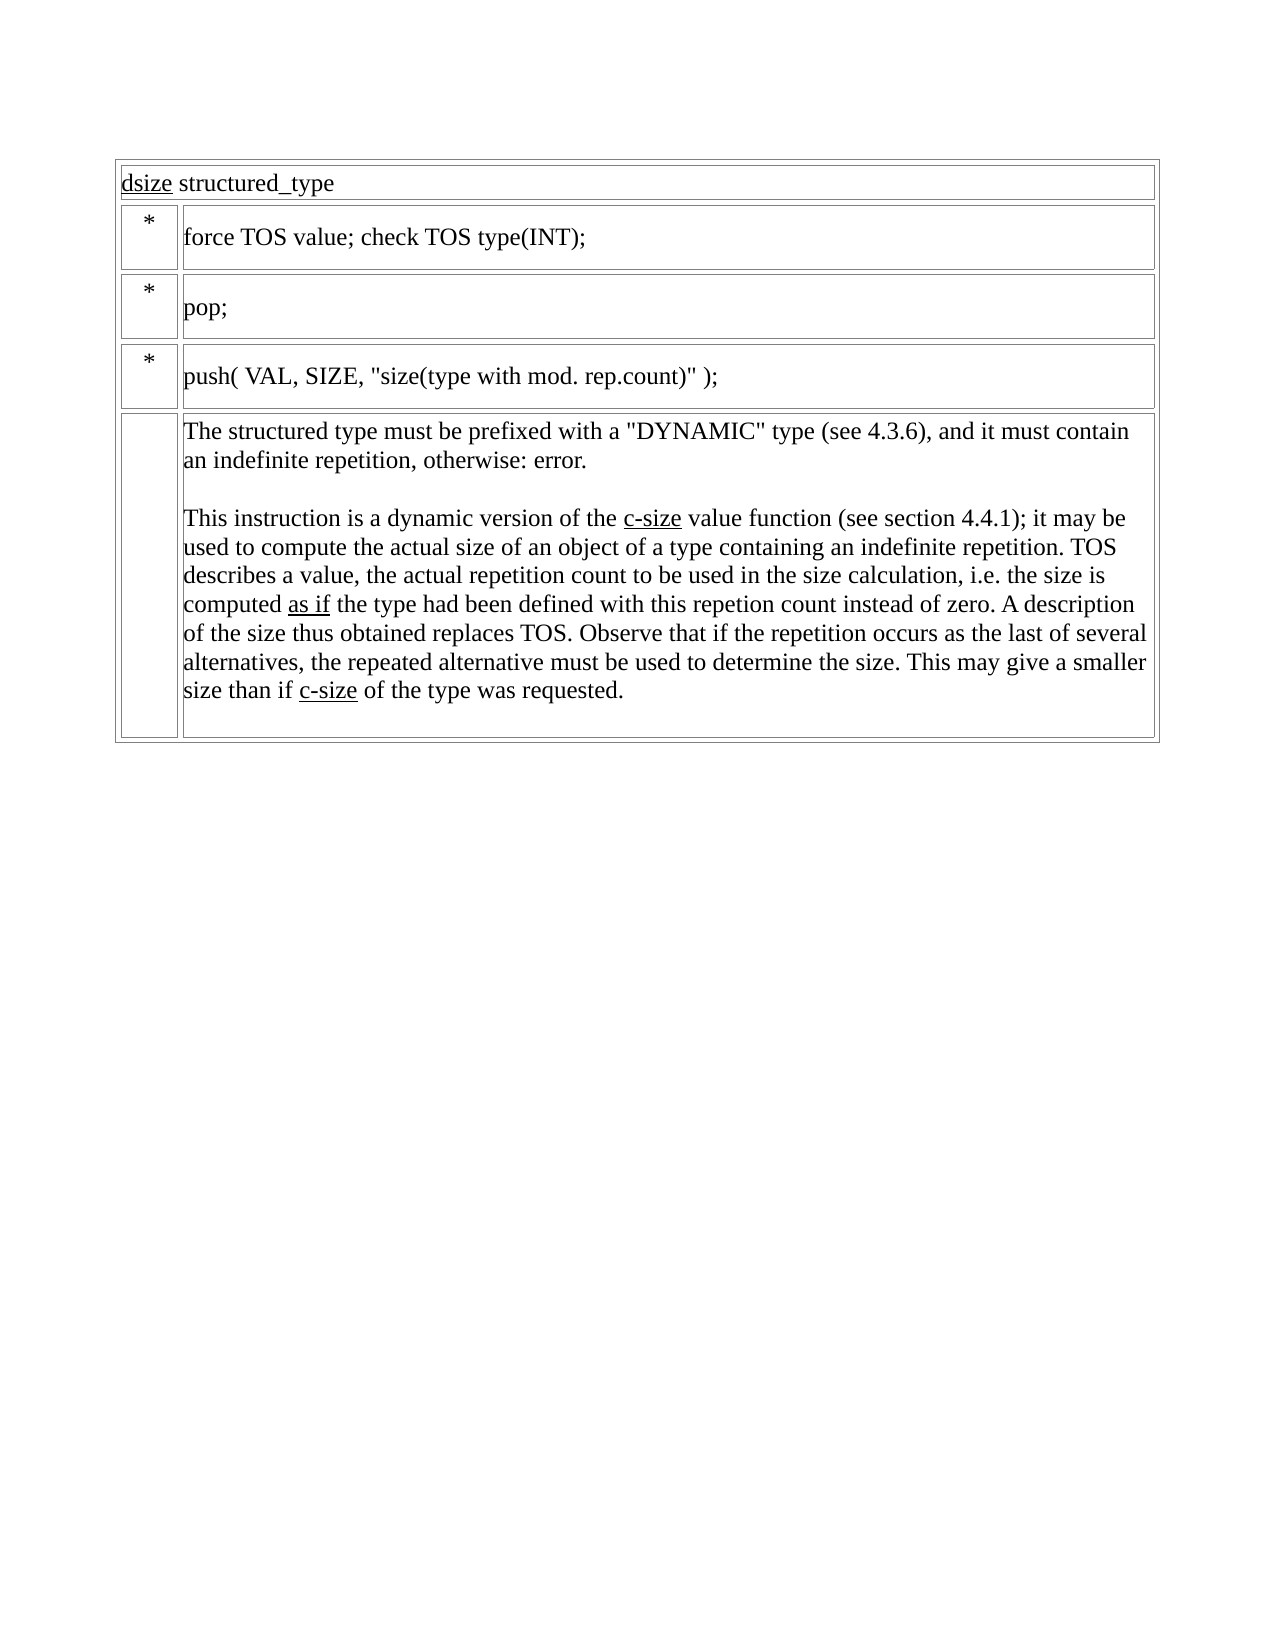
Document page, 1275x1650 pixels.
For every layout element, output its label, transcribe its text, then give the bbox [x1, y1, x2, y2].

table_cell * [118, 269, 180, 338]
table_cell pop; [180, 269, 1157, 338]
table_cell force TOS value; check TOS type(INT); [180, 199, 1157, 269]
table_cell * [118, 199, 180, 269]
table_cell The structured type must be prefixed with a "DYNAMIC" type (see 4.3.6), and it must contain an indefinite repetition, otherwise: error. This instruction is a dynamic version of the c-size value function (see section 4.4.1); it may be used to compute the actual size of an object of a type containing an indefinite repetition. TOS describes a value, the actual repetition count to be used in the size calculation, i.e. the size is computed as if the type had been defined with this repetion count instead of zero. A description of the size thus obtained replaces TOS. Observe that if the repetition occurs as the last of several alternatives, the repeated alternative must be used to determine the size. This may give a smaller size than if c-size of the type was requested. [180, 408, 1157, 737]
table_cell [122, 414, 177, 737]
table_cell * [118, 338, 180, 408]
table_cell push( VAL, SIZE, "size(type with mod. rep.count)" ); [180, 338, 1157, 408]
table_cell [118, 408, 180, 737]
table_header dsize structured_type [118, 160, 1157, 199]
